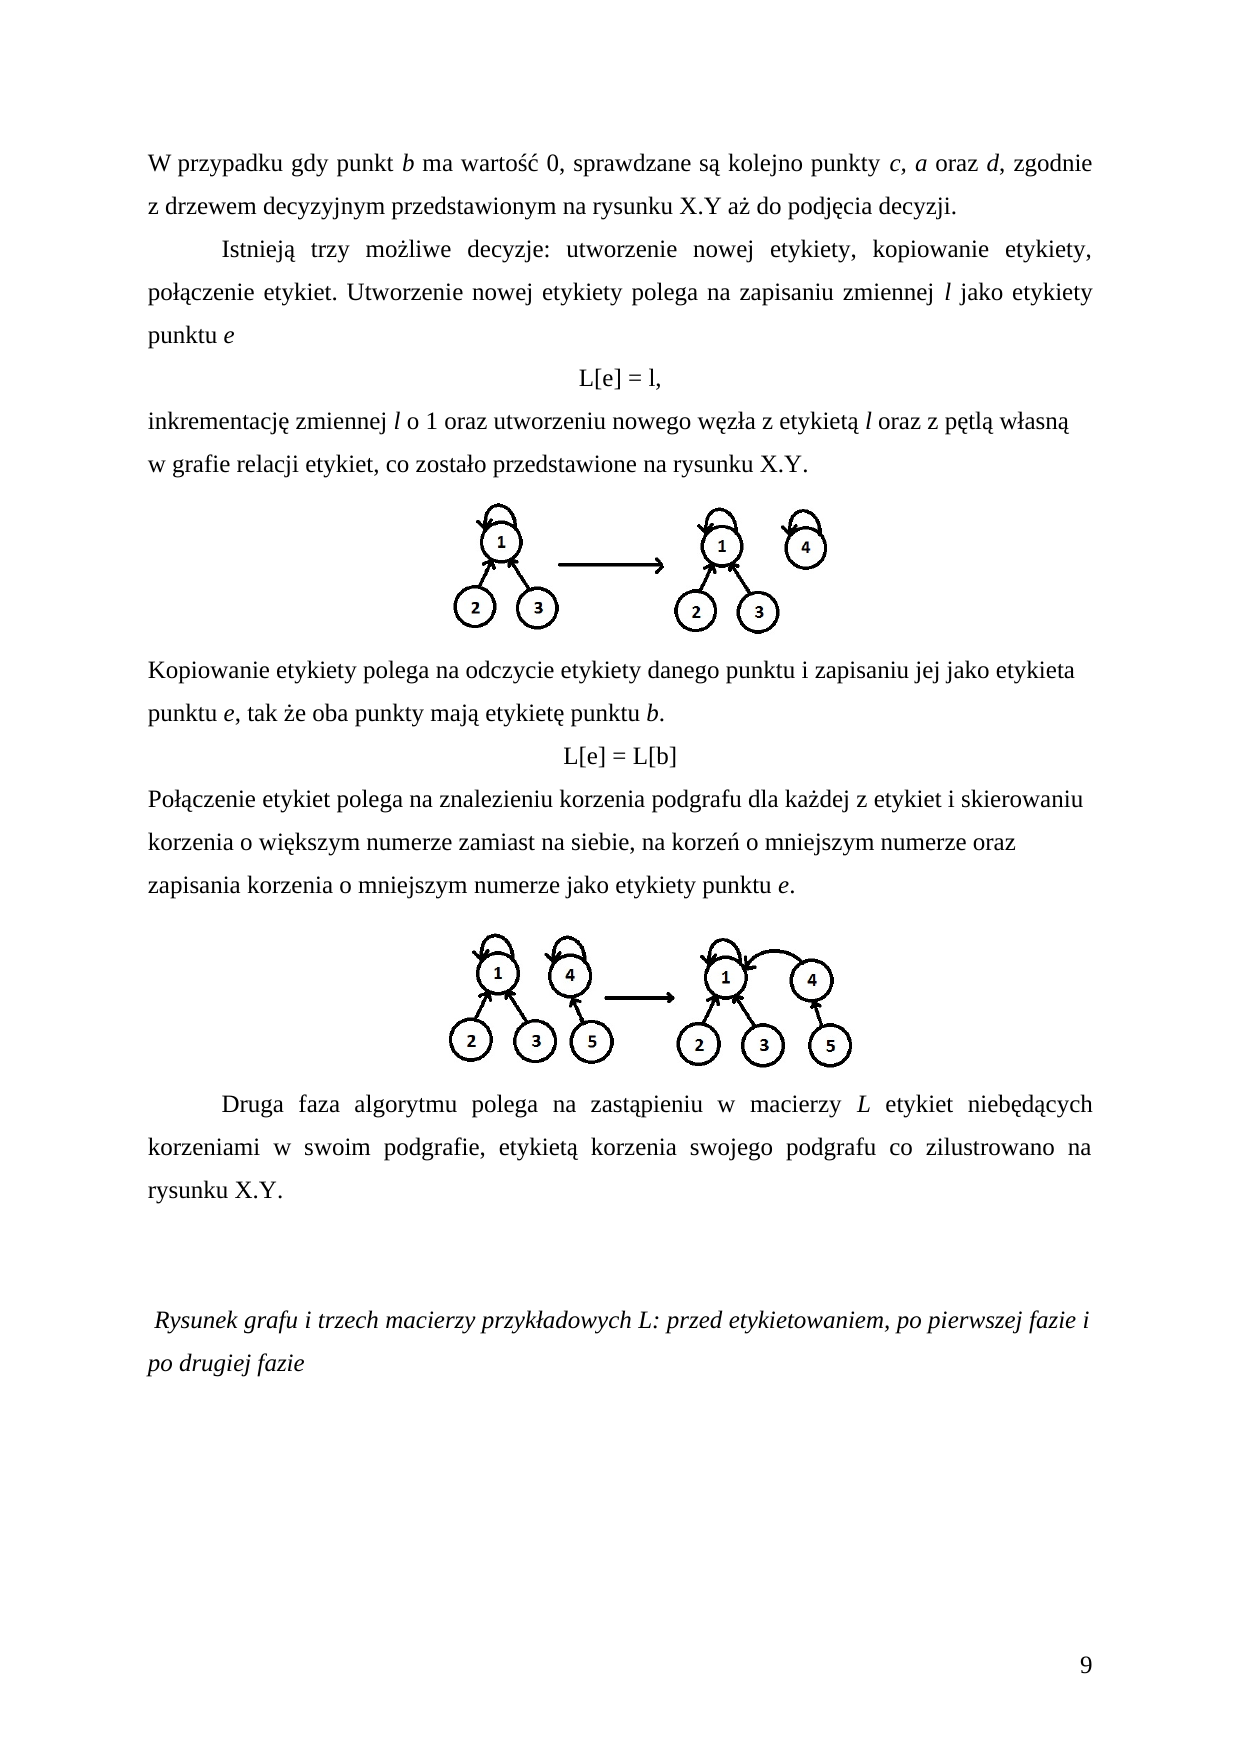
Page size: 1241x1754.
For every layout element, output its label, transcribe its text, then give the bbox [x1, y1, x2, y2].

text Istnieją trzy możliwe decyzje: utworzenie nowej etykiety, kopiowanie etykiety, połączenie etykiet. Utworzenie nowej etykiety polega na zapisaniu zmiennej l jako etykiety punktu e [148, 234, 1093, 349]
text L[e] = l, [148, 363, 1093, 392]
text L[e] = L[b] [148, 741, 1093, 770]
text Połączenie etykiet polega na znalezieniu korzenia podgrafu dla każdej z etykiet i skierowaniu korzenia o większym numerze zamiast na siebie, na korzeń o mniejszym numerze oraz zapisania korzenia o mniejszym numerze jako etykiety punktu e. [148, 784, 1093, 899]
text W przypadku gdy punkt b ma wartość 0, sprawdzane są kolejno punkty c, a oraz d, zgodnie z drzewem decyzyjnym przedstawionym na rysunku X.Y aż do podjęcia decyzji. [148, 148, 1093, 219]
text Kopiowanie etykiety polega na odczycie etykiety danego punktu i zapisaniu jej jako etykieta punktu e, tak że oba punkty mają etykietę punktu b. [148, 493, 1093, 727]
picture [442, 496, 836, 641]
text Druga faza algorytmu polega na zastąpieniu w macierzy L etykiet niebędących korzeniami w swoim podgrafie, etykietą korzenia swojego podgrafu co zilustrowano na rysunku X.Y. [148, 914, 1093, 1204]
text Rysunek grafu i trzech macierzy przykładowych L: przed etykietowaniem, po pierwszej fazie i po drugiej fazie [148, 1305, 1093, 1377]
picture [437, 926, 862, 1075]
text inkrementację zmiennej l o 1 oraz utworzeniu nowego węzła z etykietą l oraz z pętlą własną w grafie relacji etykiet, co zostało przedstawione na rysunku X.Y. [148, 406, 1093, 478]
